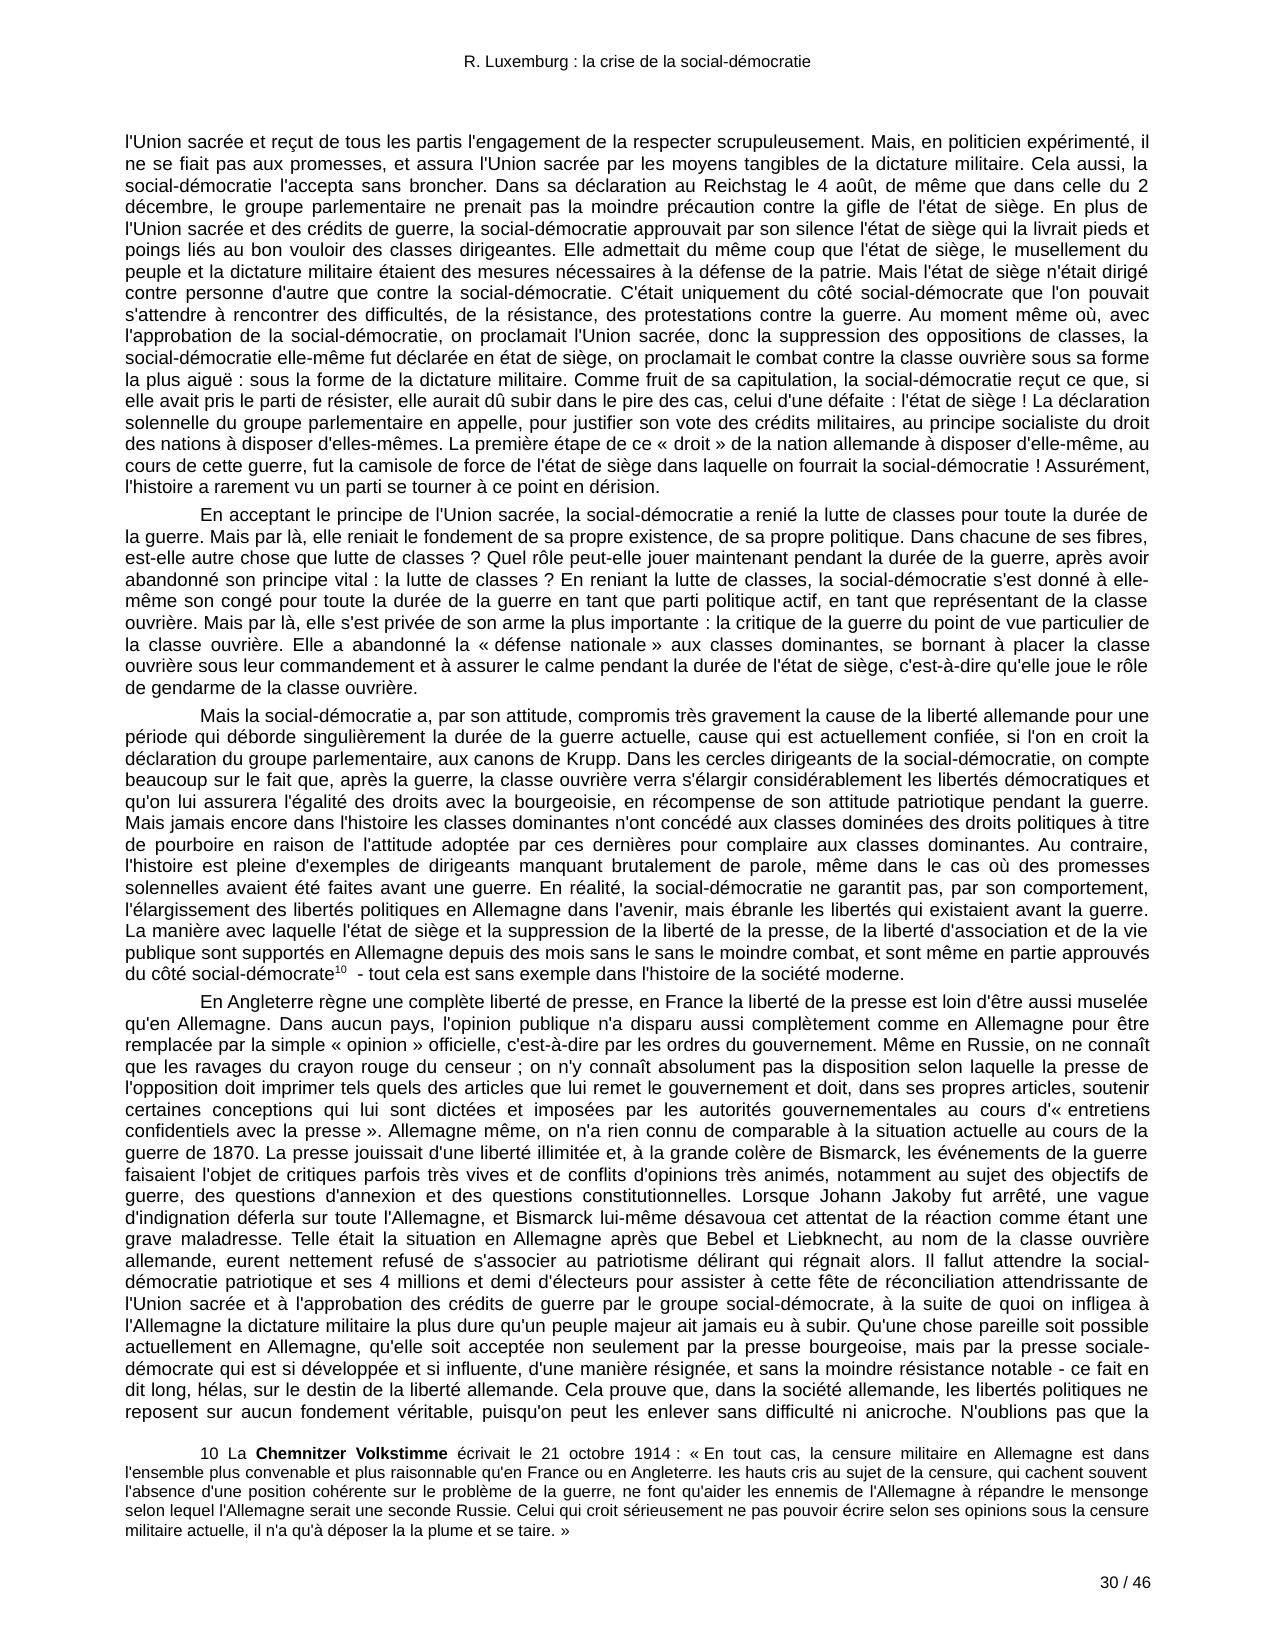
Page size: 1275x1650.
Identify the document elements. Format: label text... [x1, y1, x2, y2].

text En Angleterre règne une complète liberté de presse, en France la liberté de la presse est loin d'être aussi muselée qu'en Allemagne. Dans aucun pays, l'opinion publique n'a disparu aussi complètement comme en Allemagne pour être remplacée par la simple « opinion » officielle, c'est-à-dire par les ordres du gouvernement. Même en Russie, on ne connaît que les ravages du crayon rouge du censeur ; on n'y connaît absolument pas la disposition selon laquelle la presse de l'opposition doit imprimer tels quels des articles que lui remet le gouvernement et doit, dans ses propres articles, soutenir certaines conceptions qui lui sont dictées et imposées par les autorités gouvernementales au cours d'« entretiens confidentiels avec la presse ». Allemagne même, on n'a rien connu de comparable à la situation actuelle au cours de la guerre de 1870. La presse jouissait d'une liberté illimitée et, à la grande colère de Bismarck, les événements de la guerre faisaient l'objet de critiques parfois très vives et de conflits d'opinions très animés, notamment au sujet des objectifs de guerre, des questions d'annexion et des questions constitutionnelles. Lorsque Johann Jakoby fut arrêté, une vague d'indignation déferla sur toute l'Allemagne, et Bismarck lui-même désavoua cet attentat de la réaction comme étant une grave maladresse. Telle était la situation en Allemagne après que Bebel et Liebknecht, au nom de la classe ouvrière allemande, eurent nettement refusé de s'associer au patriotisme délirant qui régnait alors. Il fallut attendre la social-démocratie patriotique et ses 4 millions et demi d'électeurs pour assister à cette fête de réconciliation attendrissante de l'Union sacrée et à l'approbation des crédits de guerre par le groupe social-démocrate, à la suite de quoi on infligea à l'Allemagne la dictature militaire la plus dure qu'un peuple majeur ait jamais eu à subir. Qu'une chose pareille soit possible actuellement en Allemagne, qu'elle soit acceptée non seulement par la presse bourgeoise, mais par la presse sociale-démocrate qui est si développée et si influente, d'une manière résignée, et sans la moindre résistance notable - ce fait en dit long, hélas, sur le destin de la liberté allemande. Cela prouve que, dans la société allemande, les libertés politiques ne reposent sur aucun fondement véritable, puisqu'on peut les enlever sans difficulté ni anicroche. N'oublions pas que la [125, 991, 1150, 1422]
text Mais la social-démocratie a, par son attitude, compromis très gravement la cause de la liberté allemande pour une période qui déborde singulièrement la durée de la guerre actuelle, cause qui est actuellement confiée, si l'on en croit la déclaration du groupe parlementaire, aux canons de Krupp. Dans les cercles dirigeants de la social-démocratie, on compte beaucoup sur le fait que, après la guerre, la classe ouvrière verra s'élargir considérablement les libertés démocratiques et qu'on lui assurera l'égalité des droits avec la bourgeoisie, en récompense de son attitude patriotique pendant la guerre. Mais jamais encore dans l'histoire les classes dominantes n'ont concédé aux classes dominées des droits politiques à titre de pourboire en raison de l'attitude adoptée par ces dernières pour complaire aux classes dominantes. Au contraire, l'histoire est pleine d'exemples de dirigeants manquant brutalement de parole, même dans le cas où des promesses solennelles avaient été faites avant une guerre. En réalité, la social-démocratie ne garantit pas, par son comportement, l'élargissement des libertés politiques en Allemagne dans l'avenir, mais ébranle les libertés qui existaient avant la guerre. La manière avec laquelle l'état de siège et la suppression de la liberté de la presse, de la liberté d'association et de la vie publique sont supportés en Allemagne depuis des mois sans le sans le moindre combat, et sont même en partie approuvés du côté social-démocrate - tout cela est sans exemple dans l'histoire de la société moderne. [125, 704, 1150, 985]
text l'Union sacrée et reçut de tous les partis l'engagement de la respecter scrupuleusement. Mais, en politicien expérimenté, il ne se fiait pas aux promesses, et assura l'Union sacrée par les moyens tangibles de la dictature militaire. Cela aussi, la social-démocratie l'accepta sans broncher. Dans sa déclaration au Reichstag le 4 août, de même que dans celle du 2 décembre, le groupe parlementaire ne prenait pas la moindre précaution contre la gifle de l'état de siège. En plus de l'Union sacrée et des crédits de guerre, la social-démocratie approuvait par son silence l'état de siège qui la livrait pieds et poings liés au bon vouloir des classes dirigeantes. Elle admettait du même coup que l'état de siège, le musellement du peuple et la dictature militaire étaient des mesures nécessaires à la défense de la patrie. Mais l'état de siège n'était dirigé contre personne d'autre que contre la social-démocratie. C'était uniquement du côté social-démocrate que l'on pouvait s'attendre à rencontrer des difficultés, de la résistance, des protestations contre la guerre. Au moment même où, avec l'approbation de la social-démocratie, on proclamait l'Union sacrée, donc la suppression des oppositions de classes, la social-démocratie elle-même fut déclarée en état de siège, on proclamait le combat contre la classe ouvrière sous sa forme la plus aiguë : sous la forme de la dictature militaire. Comme fruit de sa capitulation, la social-démocratie reçut ce que, si elle avait pris le parti de résister, elle aurait dû subir dans le pire des cas, celui d'une défaite : l'état de siège ! La déclaration solennelle du groupe parlementaire en appelle, pour justifier son vote des crédits militaires, au principe socialiste du droit des nations à disposer d'elles-mêmes. La première étape de ce « droit » de la nation allemande à disposer d'elle-même, au cours de cette guerre, fut la camisole de force de l'état de siège dans laquelle on fourrait la social-démocratie ! Assurément, l'histoire a rarement vu un parti se tourner à ce point en dérision. [125, 131, 1150, 498]
text En acceptant le principe de l'Union sacrée, la social-démocratie a renié la lutte de classes pour toute la durée de la guerre. Mais par là, elle reniait le fondement de sa propre existence, de sa propre politique. Dans chacune de ses fibres, est-elle autre chose que lutte de classes ? Quel rôle peut-elle jouer maintenant pendant la durée de la guerre, après avoir abandonné son principe vital : la lutte de classes ? En reniant la lutte de classes, la social-démocratie s'est donné à elle-même son congé pour toute la durée de la guerre en tant que parti politique actif, en tant que représentant de la classe ouvrière. Mais par là, elle s'est privée de son arme la plus importante : la critique de la guerre du point de vue particulier de la classe ouvrière. Elle a abandonné la « défense nationale » aux classes dominantes, se bornant à placer la classe ouvrière sous leur commandement et à assurer le calme pendant la durée de l'état de siège, c'est-à-dire qu'elle joue le rôle de gendarme de la classe ouvrière. [125, 504, 1150, 698]
text La Chemnitzer Volkstimme écrivait le 21 octobre 1914 : « En tout cas, la censure militaire en Allemagne est dans l'ensemble plus convenable et plus raisonnable qu'en France ou en Angleterre. Ies hauts cris au sujet de la censure, qui cachent souvent l'absence d'une position cohérente sur le problème de la guerre, ne font qu'aider les ennemis de l'Allemagne à répandre le mensonge selon lequel l'Allemagne serait une seconde Russie. Celui qui croit sérieusement ne pas pouvoir écrire selon ses opinions sous la censure militaire actuelle, il n'a qu'à déposer la la plume et se taire. » [125, 1444, 1150, 1539]
